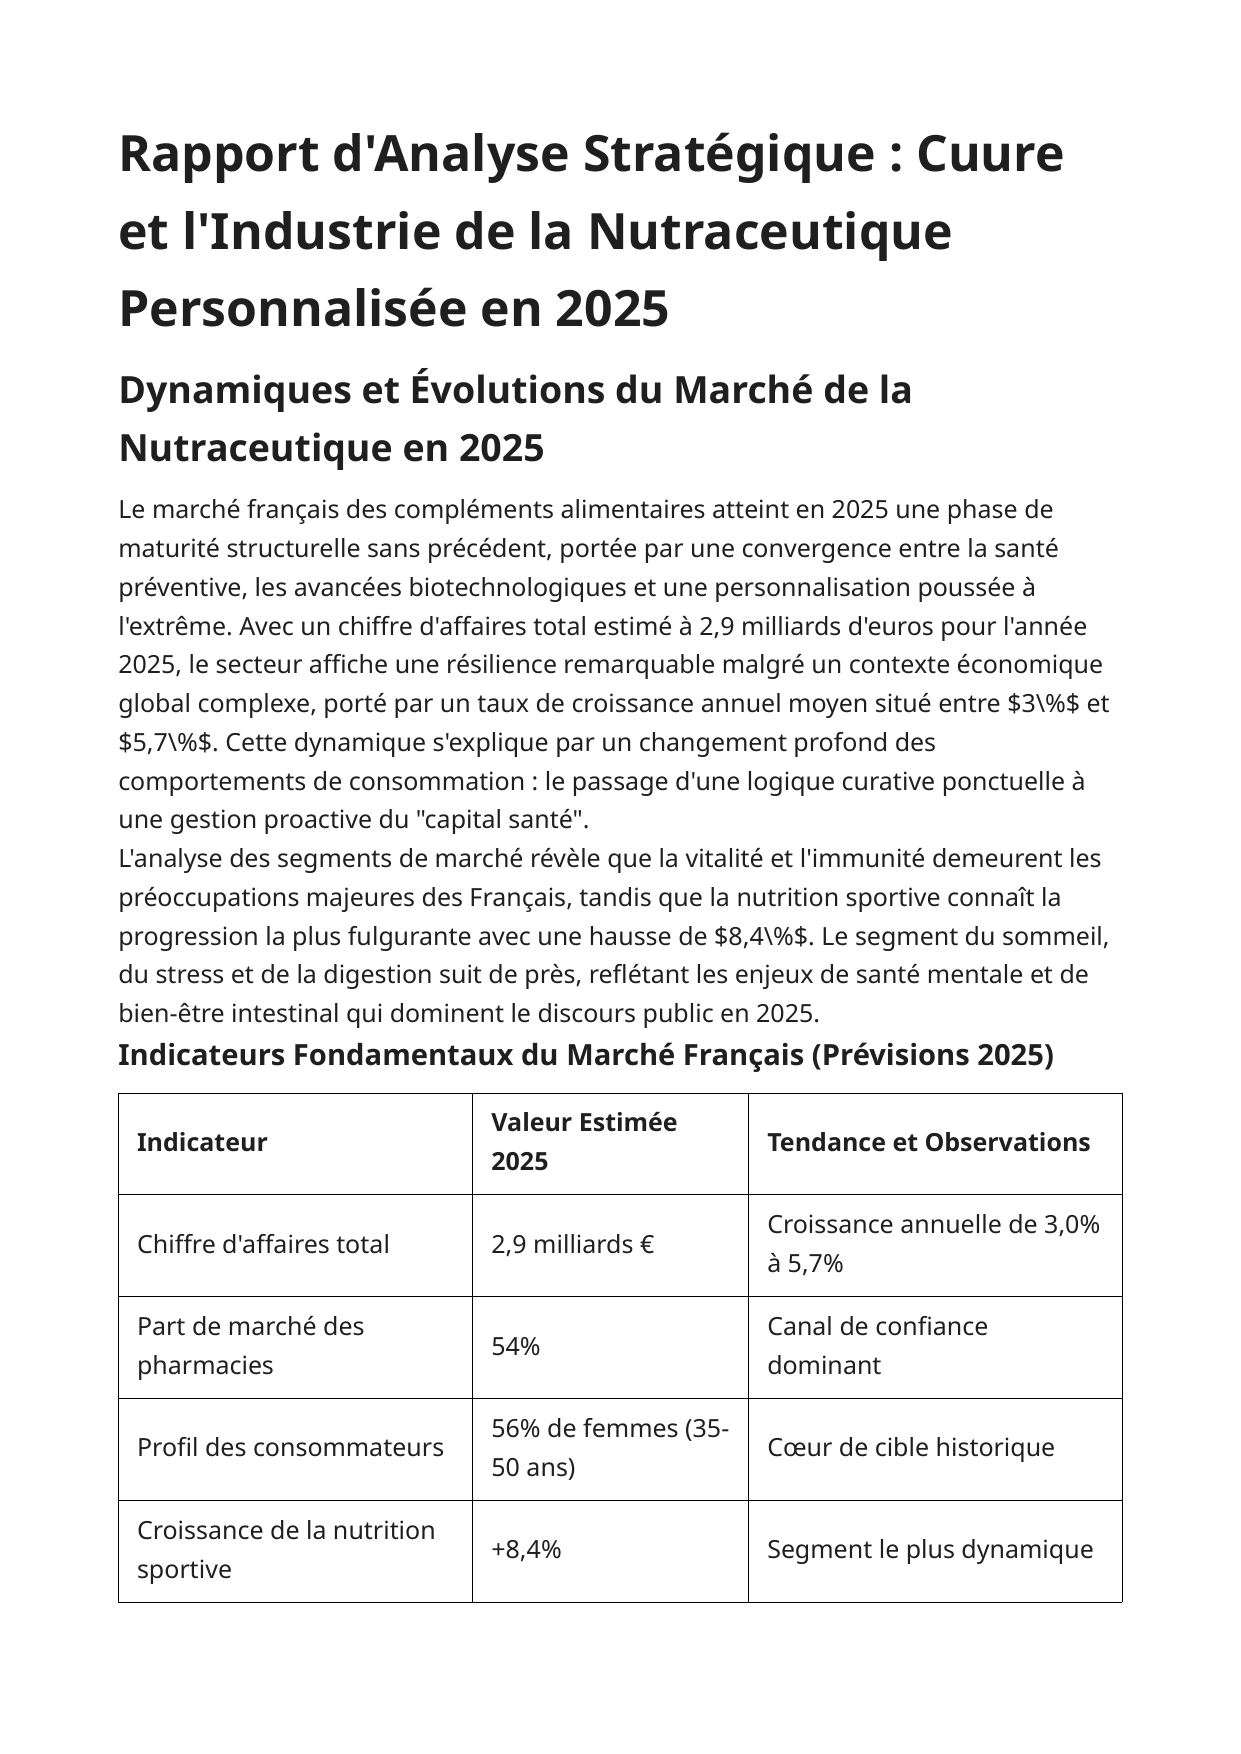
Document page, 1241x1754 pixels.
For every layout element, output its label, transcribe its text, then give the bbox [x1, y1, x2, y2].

text Le marché français des compléments alimentaires atteint en 2025 une phase de maturité structurelle sans précédent, portée par une convergence entre la santé préventive, les avancées biotechnologiques et une personnalisation poussée à l'extrême. Avec un chiffre d'affaires total estimé à 2,9 milliards d'euros pour l'année 2025, le secteur affiche une résilience remarquable malgré un contexte économique global complexe, porté par un taux de croissance annuel moyen situé entre $3\%$ et $5,7\%$. Cette dynamique s'explique par un changement profond des comportements de consommation : le passage d'une logique curative ponctuelle à une gestion proactive du "capital santé". [118, 492, 1122, 836]
table_cell Croissance annuelle de 3,0% à 5,7% [749, 1195, 1122, 1296]
table_cell Cœur de cible historique [749, 1399, 1122, 1500]
table_cell 54% [473, 1297, 748, 1398]
subtitle Dynamiques et Évolutions du Marché de la Nutraceutique en 2025 [118, 363, 1122, 473]
table_cell +8,4% [473, 1501, 748, 1602]
table_header Indicateur [119, 1094, 472, 1194]
subtitle Indicateurs Fondamentaux du Marché Français (Prévisions 2025) [118, 1035, 1122, 1074]
table_header Valeur Estimée 2025 [473, 1094, 748, 1194]
table_cell 2,9 milliards € [473, 1195, 748, 1296]
table_cell Croissance de la nutrition sportive [119, 1501, 472, 1602]
text L'analyse des segments de marché révèle que la vitalité et l'immunité demeurent les préoccupations majeures des Français, tandis que la nutrition sportive connaît la progression la plus fulgurante avec une hausse de $8,4\%$. Le segment du sommeil, du stress et de la digestion suit de près, reflétant les enjeux de santé mentale et de bien-être intestinal qui dominent le discours public en 2025. [118, 841, 1122, 1030]
table_cell 56% de femmes (35-50 ans) [473, 1399, 748, 1500]
table_cell Segment le plus dynamique [749, 1501, 1122, 1602]
table_cell Chiffre d'affaires total [119, 1195, 472, 1296]
table_cell Canal de confiance dominant [749, 1297, 1122, 1398]
table_cell Profil des consommateurs [119, 1399, 472, 1500]
table_cell Part de marché des pharmacies [119, 1297, 472, 1398]
table_header Tendance et Observations [749, 1094, 1122, 1194]
subtitle Rapport d'Analyse Stratégique : Cuure et l'Industrie de la Nutraceutique Personnalisée en 2025 [118, 118, 1122, 341]
